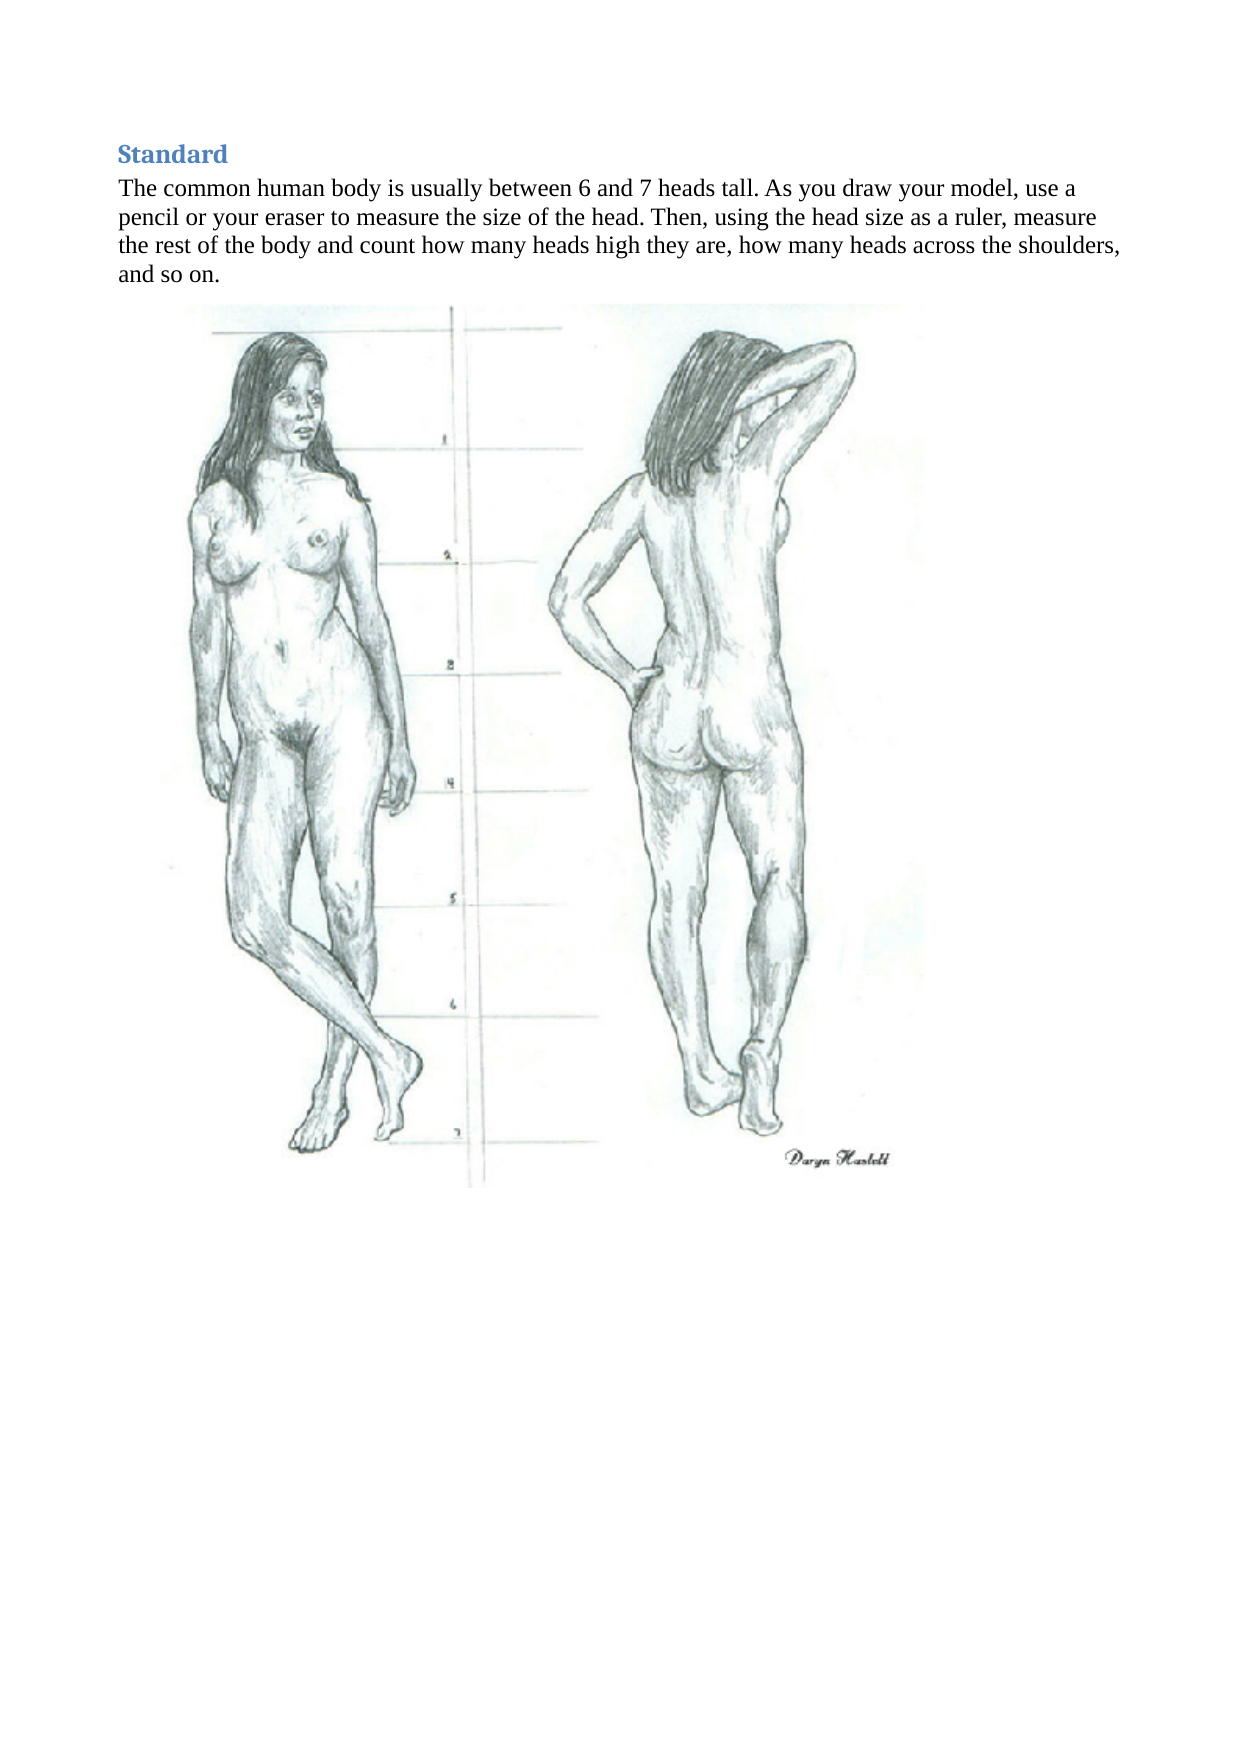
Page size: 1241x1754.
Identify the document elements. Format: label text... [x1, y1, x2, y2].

text The common human body is usually between 6 and 7 heads tall. As you draw your model, use a pencil or your eraser to measure the size of the head. Then, using the head size as a ruler, measure the rest of the body and count how many heads high they are, how many heads across the shoulders, and so on. [118, 173, 1122, 288]
picture [118, 291, 948, 1188]
subtitle Standard [118, 139, 1122, 170]
